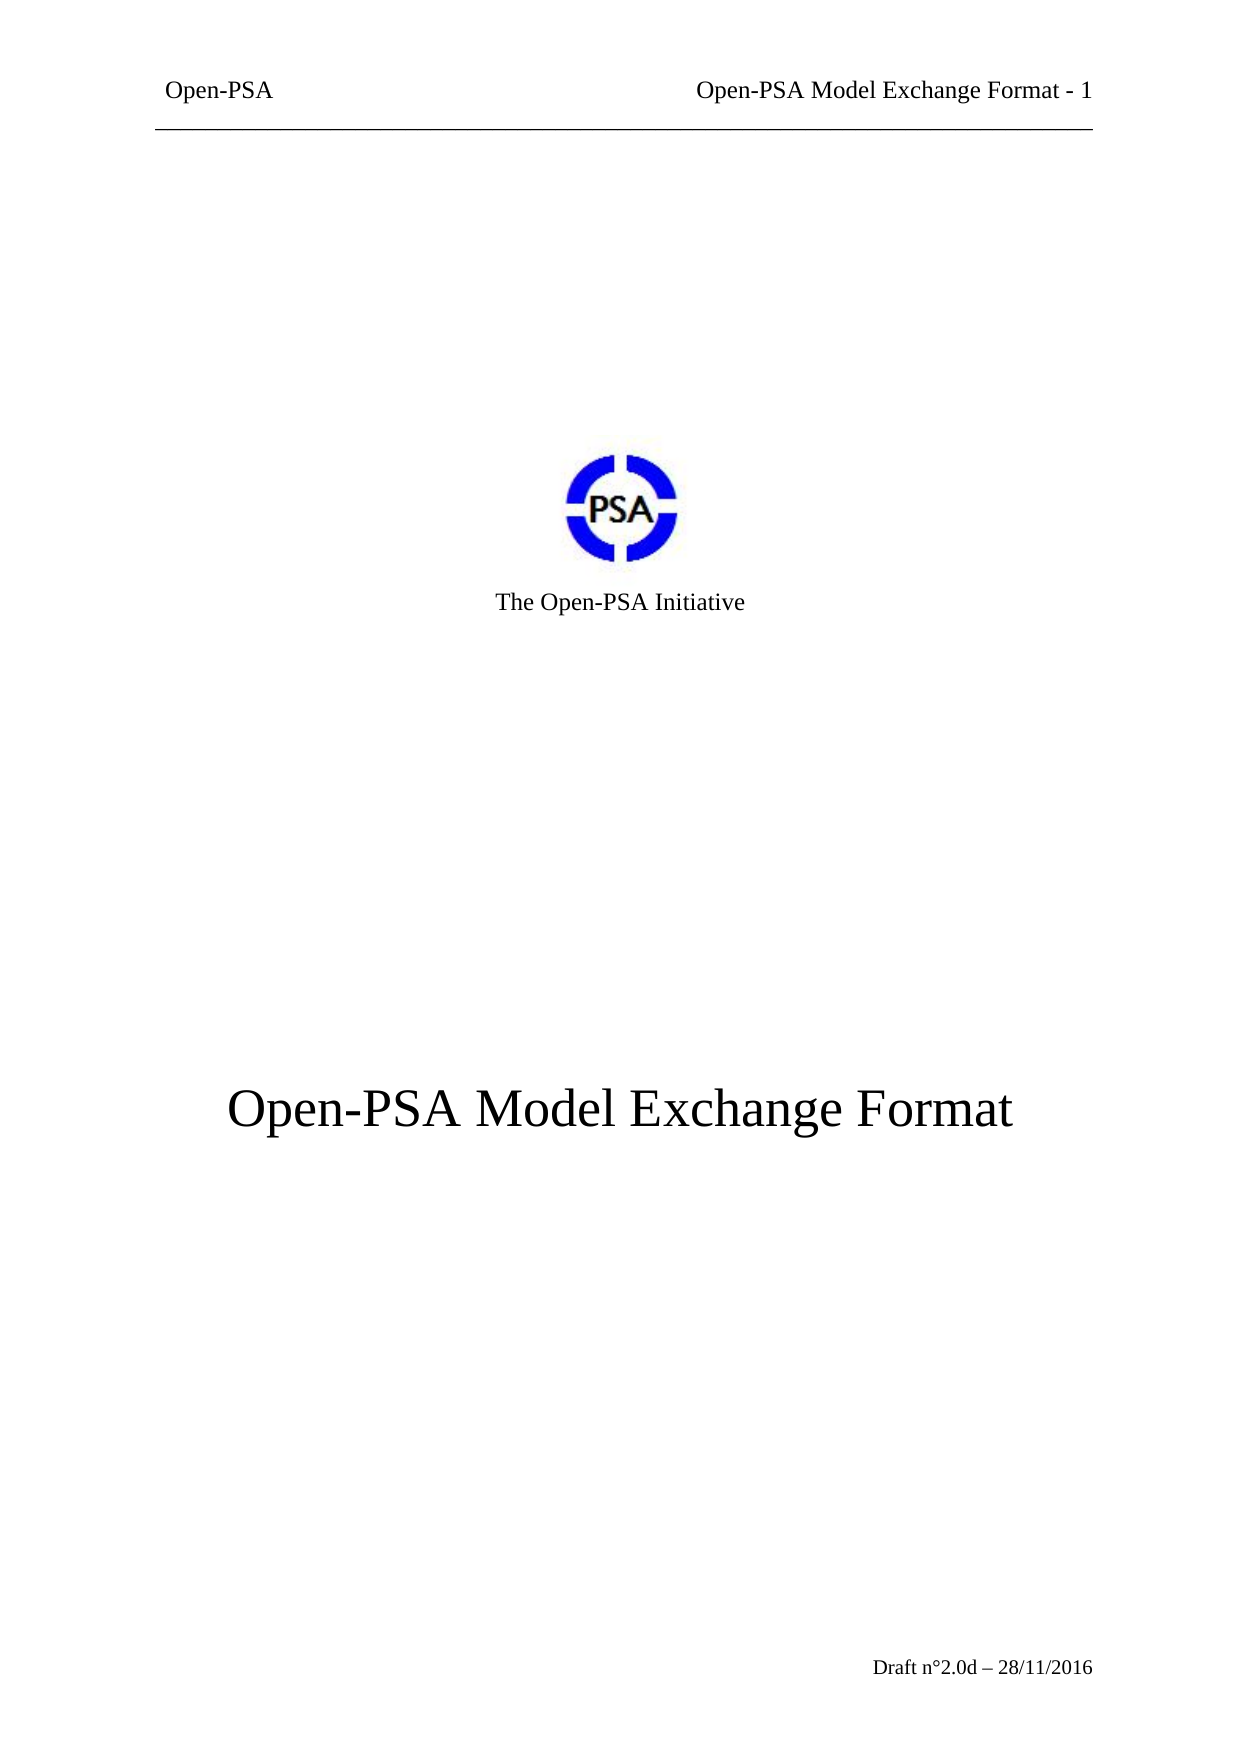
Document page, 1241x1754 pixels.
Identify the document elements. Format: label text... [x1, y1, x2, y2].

text Open-PSA Model Exchange Format [148, 1075, 1093, 1138]
text The Open-PSA Initiative [148, 587, 1093, 615]
picture [536, 435, 704, 587]
